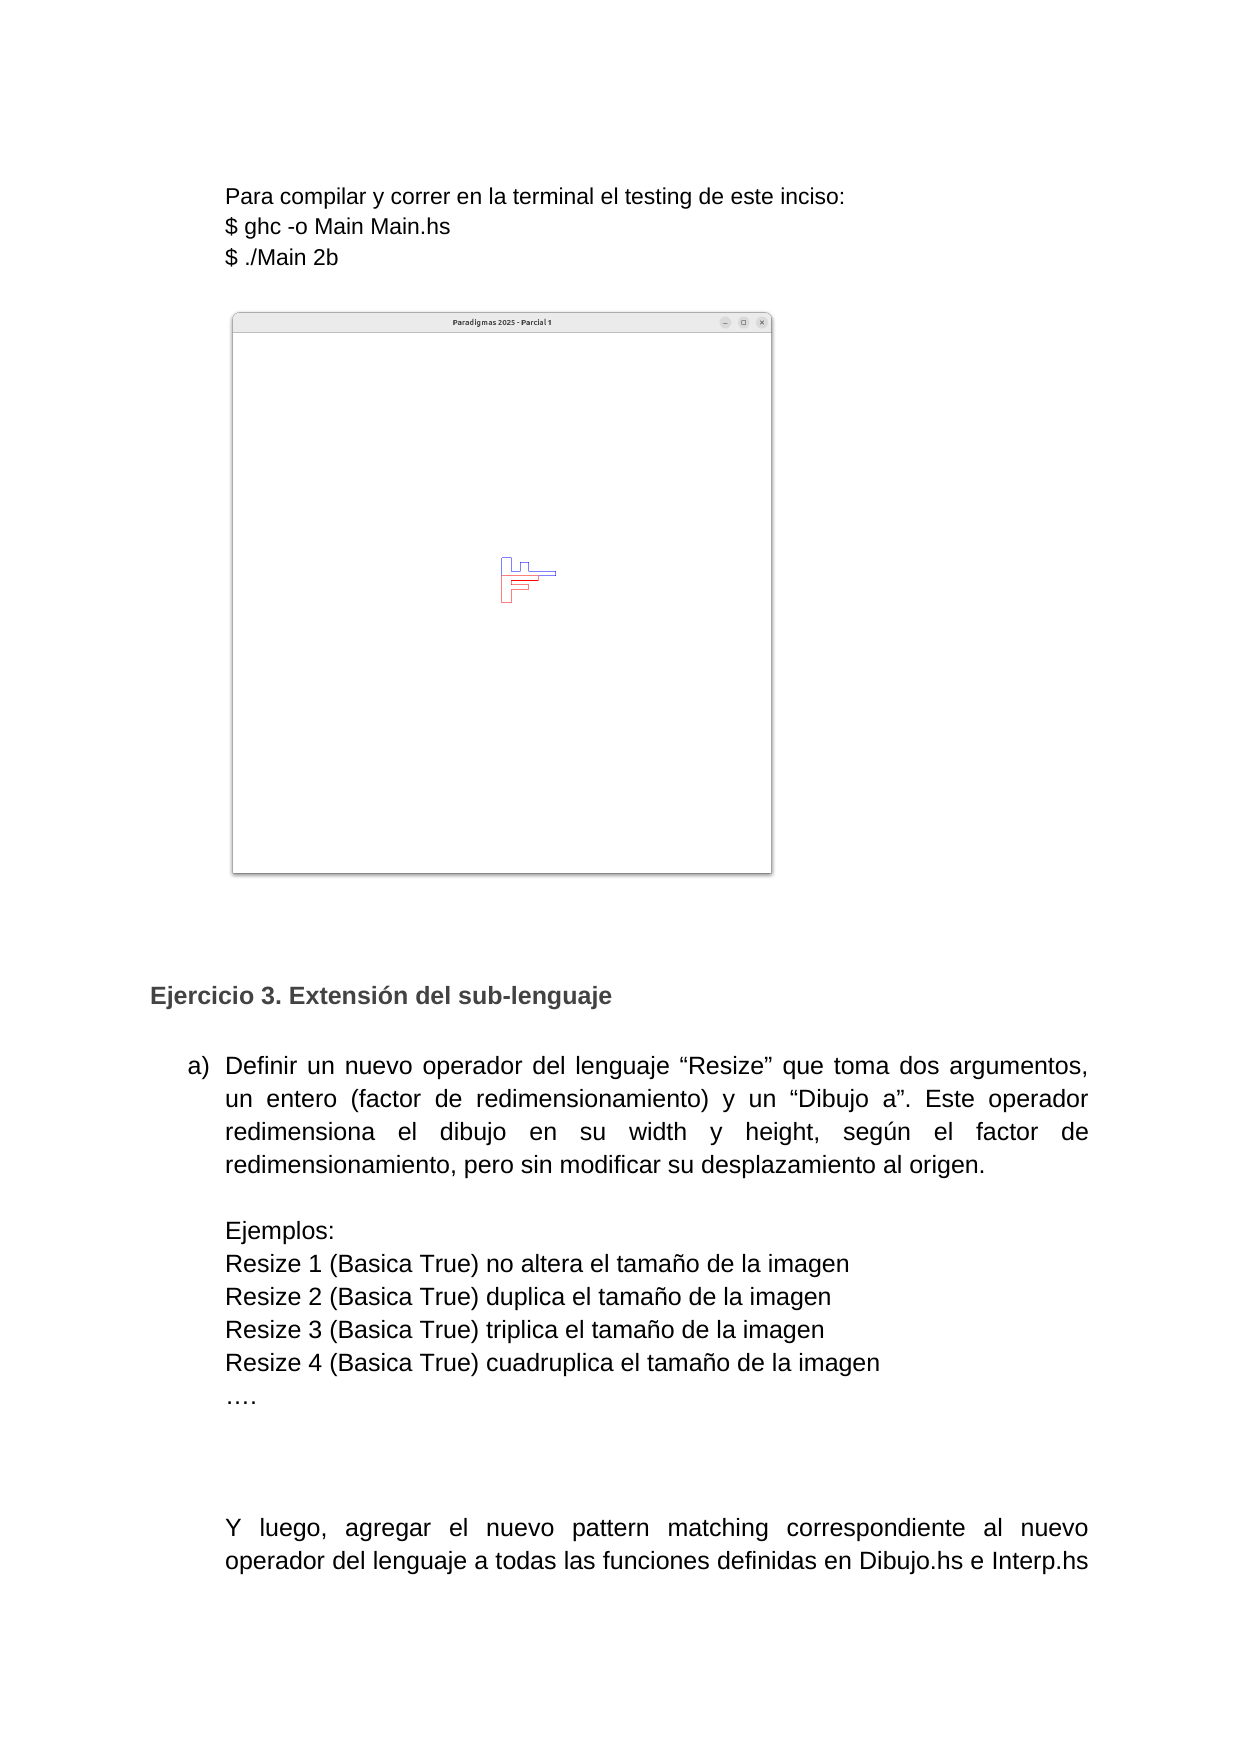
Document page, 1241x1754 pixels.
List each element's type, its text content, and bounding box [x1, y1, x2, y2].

text Resize 1 (Basica True) no altera el tamaño de la imagen [225, 1249, 1090, 1278]
text $ ./Main 2b [225, 243, 1090, 270]
text Para compilar y correr en la terminal el testing de este inciso: [225, 183, 1090, 209]
text Resize 2 (Basica True) duplica el tamaño de la imagen [225, 1282, 1090, 1311]
text Y luego, agregar el nuevo pattern matching correspondiente al nuevo operador del lenguaje a todas las funciones definidas en Dibujo.hs e Interp.hs [225, 1513, 1090, 1575]
text $ ghc -o Main Main.hs [225, 213, 1090, 239]
text …. [225, 1381, 1090, 1410]
picture [225, 306, 779, 882]
subtitle Ejercicio 3. Extensión del sub-lenguaje [150, 981, 1090, 1010]
text Resize 4 (Basica True) cuadruplica el tamaño de la imagen [225, 1348, 1090, 1377]
text Resize 3 (Basica True) triplica el tamaño de la imagen [225, 1315, 1090, 1344]
list Definir un nuevo operador del lenguaje “Resize” que toma dos argumentos, un entero (factor de redimensionamiento) y un “Dibujo a”. Este operador redimensiona el dibujo en su width y height, según el factor de redimensionamiento, pero sin modificar su desplazamiento al origen. [187, 1051, 1090, 1179]
text Ejemplos: [225, 1216, 1090, 1245]
